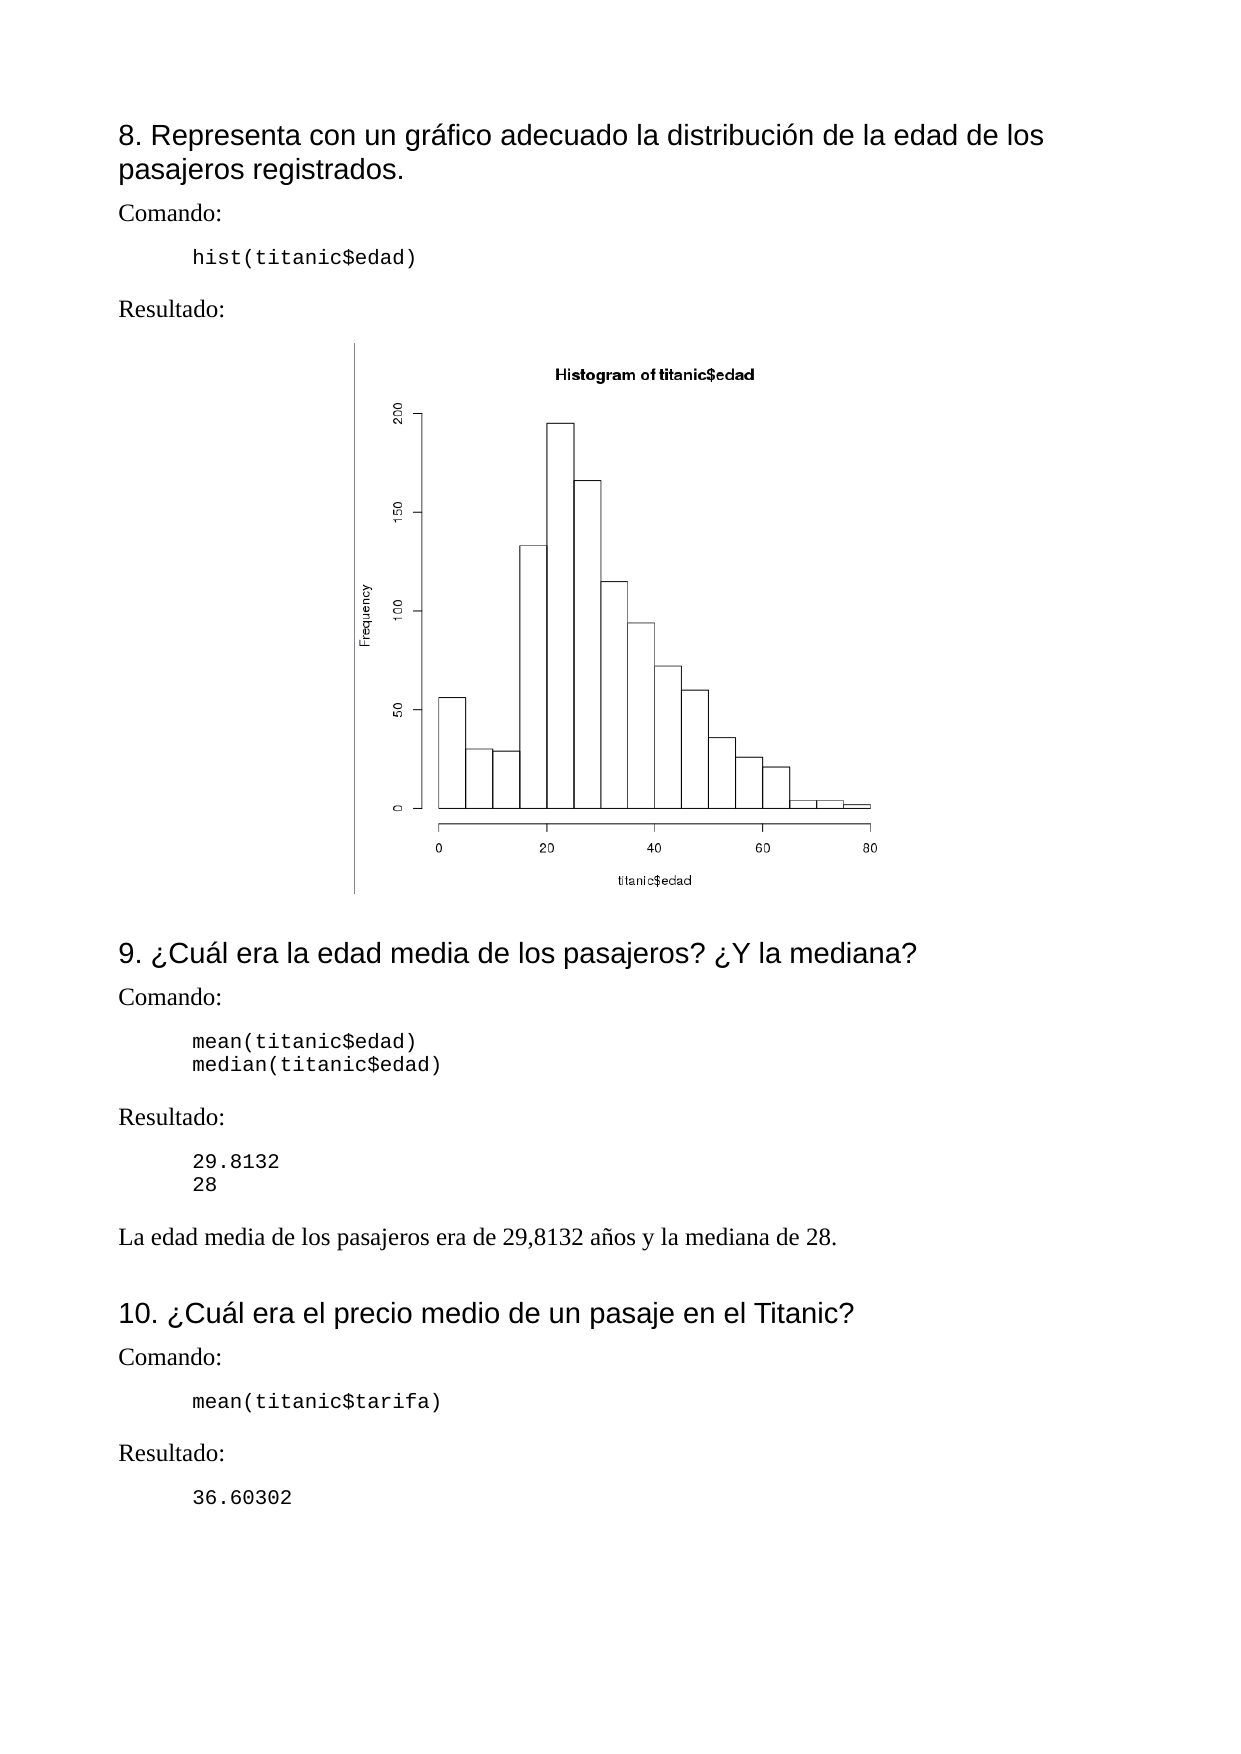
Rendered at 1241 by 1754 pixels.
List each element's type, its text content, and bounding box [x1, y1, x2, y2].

text Resultado: [118, 1102, 1122, 1130]
text Comando: [118, 198, 1122, 226]
text 36.60302 [118, 1487, 1122, 1511]
text Comando: [118, 982, 1122, 1010]
subtitle 9. ¿Cuál era la edad media de los pasajeros? ¿Y la mediana? [118, 936, 1122, 969]
text Resultado: [118, 1438, 1122, 1467]
text mean(titanic$edad) [118, 1031, 1122, 1054]
text Comando: [118, 1342, 1122, 1371]
subtitle 10. ¿Cuál era el precio medio de un pasaje en el Titanic? [118, 1296, 1122, 1329]
text Resultado: [118, 294, 1122, 323]
text 28 [118, 1174, 1122, 1198]
text 29.8132 [118, 1151, 1122, 1174]
text La edad media de los pasajeros era de 29,8132 años y la mediana de 28. [118, 1222, 1122, 1250]
text hist(titanic$edad) [118, 247, 1122, 270]
picture [354, 343, 886, 894]
text mean(titanic$tarifa) [118, 1391, 1122, 1414]
subtitle 8. Representa con un gráfico adecuado la distribución de la edad de los pasajeros registrados. [118, 118, 1122, 185]
text median(titanic$edad) [118, 1054, 1122, 1078]
